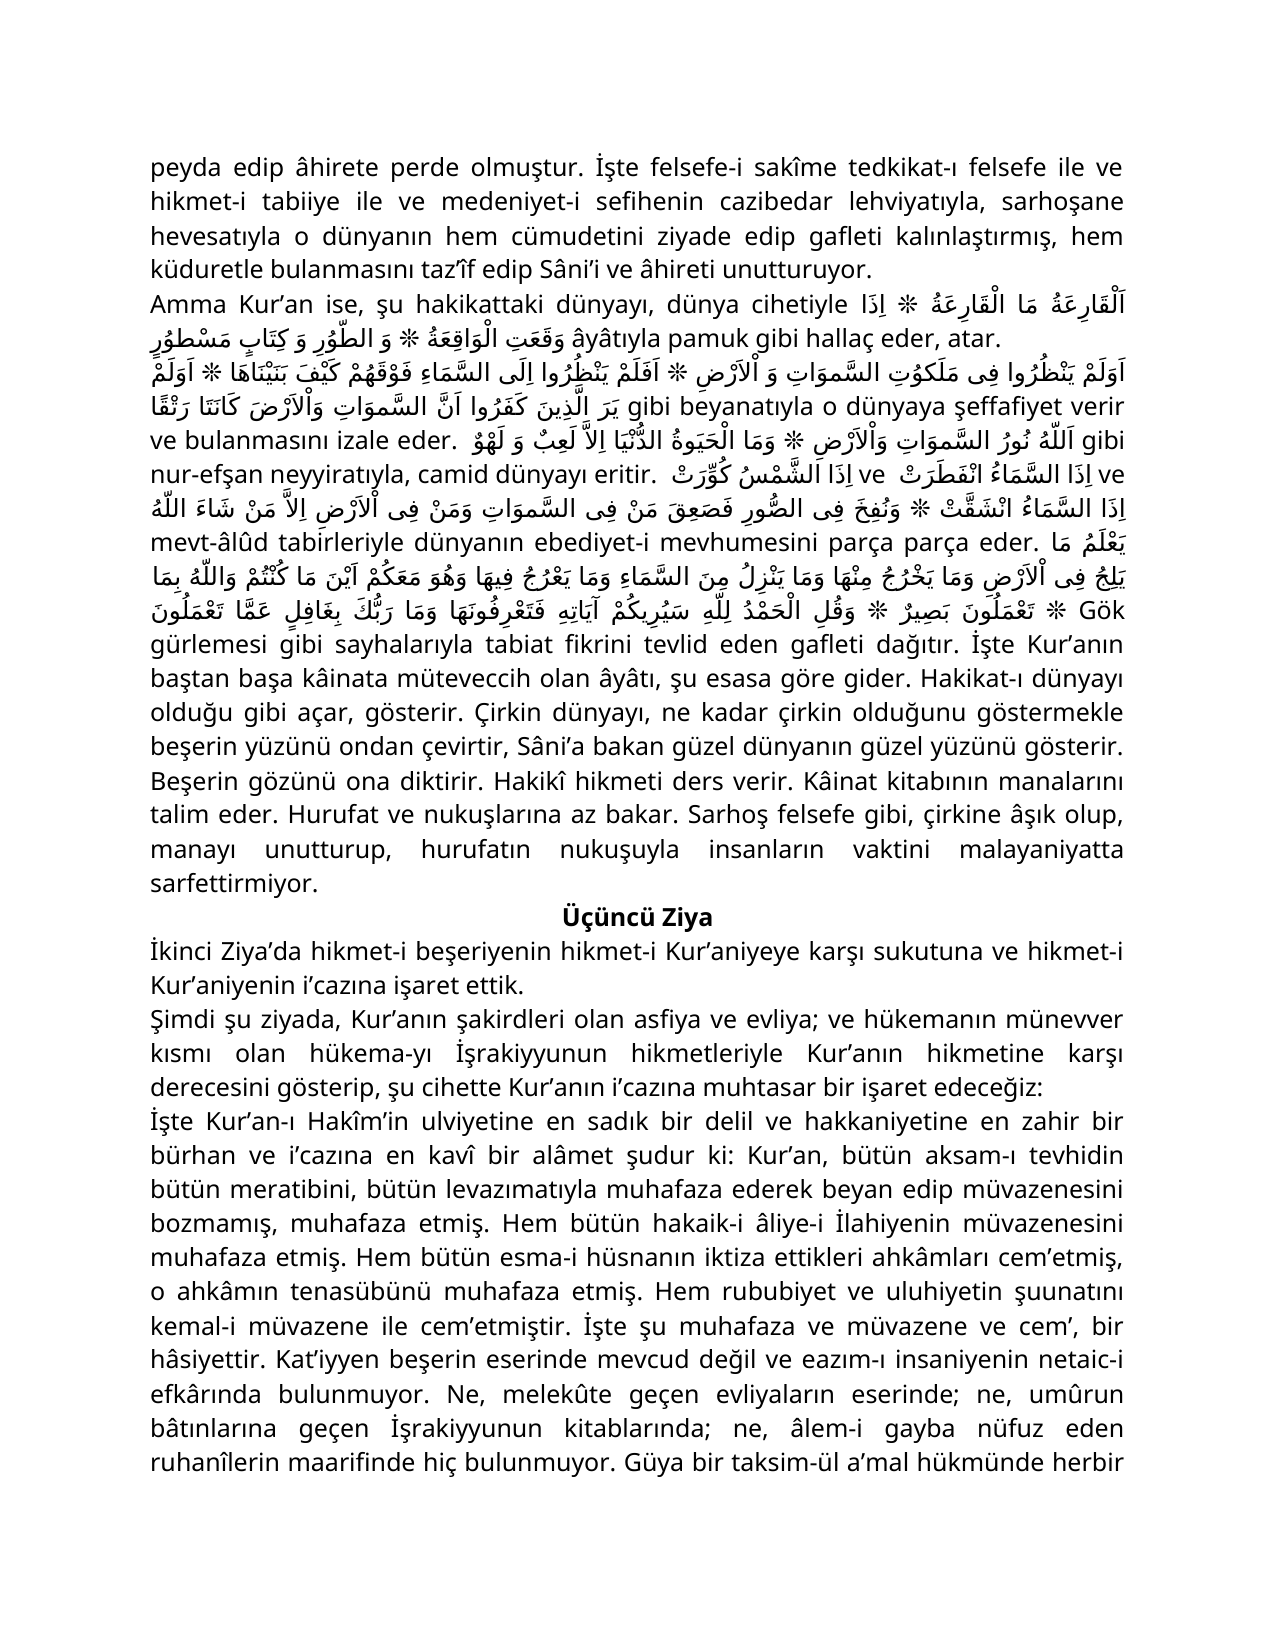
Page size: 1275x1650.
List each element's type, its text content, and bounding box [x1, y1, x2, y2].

text İşte Kur’an-ı Hakîm’in ulviyetine en sadık bir delil ve hakkaniyetine en zahir bir bürhan ve i’cazına en kavî bir alâmet şudur ki: Kur’an, bütün aksam-ı tevhidin bütün meratibini, bütün levazımatıyla muhafaza ederek beyan edip müvazenesini bozmamış, muhafaza etmiş. Hem bütün hakaik-i âliye-i İlahiyenin müvazenesini muhafaza etmiş. Hem bütün esma-i hüsnanın iktiza ettikleri ahkâmları cem’etmiş, o ahkâmın tenasübünü muhafaza etmiş. Hem rububiyet ve uluhiyetin şuunatını kemal-i müvazene ile cem’etmiştir. İşte şu muhafaza ve müvazene ve cem’, bir hâsiyettir. Kat’iyyen beşerin eserinde mevcud değil ve eazım-ı insaniyenin netaic-i efkârında bulunmuyor. Ne, melekûte geçen evliyaların eserinde; ne, umûrun bâtınlarına geçen İşrakiyyunun kitablarında; ne, âlem-i gayba nüfuz eden ruhanîlerin maarifinde hiç bulunmuyor. Güya bir taksim-ül a’mal hükmünde herbir [150, 1104, 1125, 1478]
subtitle Üçüncü Ziya [150, 899, 1125, 933]
text Amma Kur’an ise, şu hakikattaki dünyayı, dünya cihetiyle اَلْقَارِعَةُ مَا الْقَارِعَةُ ❊ اِذَا وَقَعَتِ الْوَاقِعَةُ ❊ وَ الطّوُرِ وَ كِتَابٍ مَسْطوُرٍ âyâtıyla pamuk gibi hallaç eder, atar. [150, 286, 1125, 354]
text peyda edip âhirete perde olmuştur. İşte felsefe-i sakîme tedkikat-ı felsefe ile ve hikmet-i tabiiye ile ve medeniyet-i sefihenin cazibedar lehviyatıyla, sarhoşane hevesatıyla o dünyanın hem cümudetini ziyade edip gafleti kalınlaştırmış, hem küduretle bulanmasını taz’îf edip Sâni’i ve âhireti unutturuyor. [150, 150, 1125, 286]
text İkinci Ziya’da hikmet-i beşeriyenin hikmet-i Kur’aniyeye karşı sukutuna ve hikmet-i Kur’aniyenin i’cazına işaret ettik. [150, 933, 1125, 1002]
text Şimdi şu ziyada, Kur’anın şakirdleri olan asfiya ve evliya; ve hükemanın münevver kısmı olan hükema-yı İşrakiyyunun hikmetleriyle Kur’anın hikmetine karşı derecesini gösterip, şu cihette Kur’anın i’cazına muhtasar bir işaret edeceğiz: [150, 1002, 1125, 1104]
text اَوَلَمْ يَنْظُرُوا فِى مَلَكوُتِ السَّموَاتِ وَ اْلاَرْضِ ❊ اَفَلَمْ يَنْظُرُوا اِلَى السَّمَاءِ فَوْقَهُمْ كَيْفَ بَنَيْنَاهَا ❊ اَوَلَمْ يَرَ الَّذِينَ كَفَرُوا اَنَّ السَّموَاتِ وَاْلاَرْضَ كَانَتَا رَتْقًا gibi beyanatıyla o dünyaya şeffafiyet verir ve bulanmasını izale eder. اَللّهُ نُورُ السَّموَاتِ وَاْلاَرْضِ ❊ وَمَا الْحَيَوةُ الدُّنْيَا اِلاَّ لَعِبٌ وَ لَهْوٌ gibi nur-efşan neyyiratıyla, camid dünyayı eritir. اِذَا الشَّمْسُ كُوِّرَتْ ve اِذَا السَّمَاءُ انْفَطَرَتْ ve اِذَا السَّمَاءُ انْشَقَّتْ ❊ وَنُفِخَ فِى الصُّورِ فَصَعِقَ مَنْ فِى السَّموَاتِ وَمَنْ فِى اْلاَرْضِ اِلاَّ مَنْ شَاءَ اللّهُ mevt-âlûd tabirleriyle dünyanın ebediyet-i mevhumesini parça parça eder. يَعْلَمُ مَا يَلِجُ فِى اْلاَرْضِ وَمَا يَخْرُجُ مِنْهَا وَمَا يَنْزِلُ مِنَ السَّمَاءِ وَمَا يَعْرُجُ فِيهَا وَهُوَ مَعَكُمْ اَيْنَ مَا كُنْتُمْ وَاللّهُ بِمَا تَعْمَلُونَ بَصِيرٌ ❊ وَقُلِ الْحَمْدُ لِلّهِ سَيُرِيكُمْ آيَاتِهِ فَتَعْرِفُونَهَا وَمَا رَبُّكَ بِغَافِلٍ عَمَّا تَعْمَلُونَ ❊ Gök gürlemesi gibi sayhalarıyla tabiat fikrini tevlid eden gafleti dağıtır. İşte Kur’anın baştan başa kâinata müteveccih olan âyâtı, şu esasa göre gider. Hakikat-ı dünyayı olduğu gibi açar, gösterir. Çirkin dünyayı, ne kadar çirkin olduğunu göstermekle beşerin yüzünü ondan çevirtir, Sâni’a bakan güzel dünyanın güzel yüzünü gösterir. Beşerin gözünü ona diktirir. Hakikî hikmeti ders verir. Kâinat kitabının manalarını talim eder. Hurufat ve nukuşlarına az bakar. Sarhoş felsefe gibi, çirkine âşık olup, manayı unutturup, hurufatın nukuşuyla insanların vaktini malayaniyatta sarfettirmiyor. [150, 354, 1125, 899]
